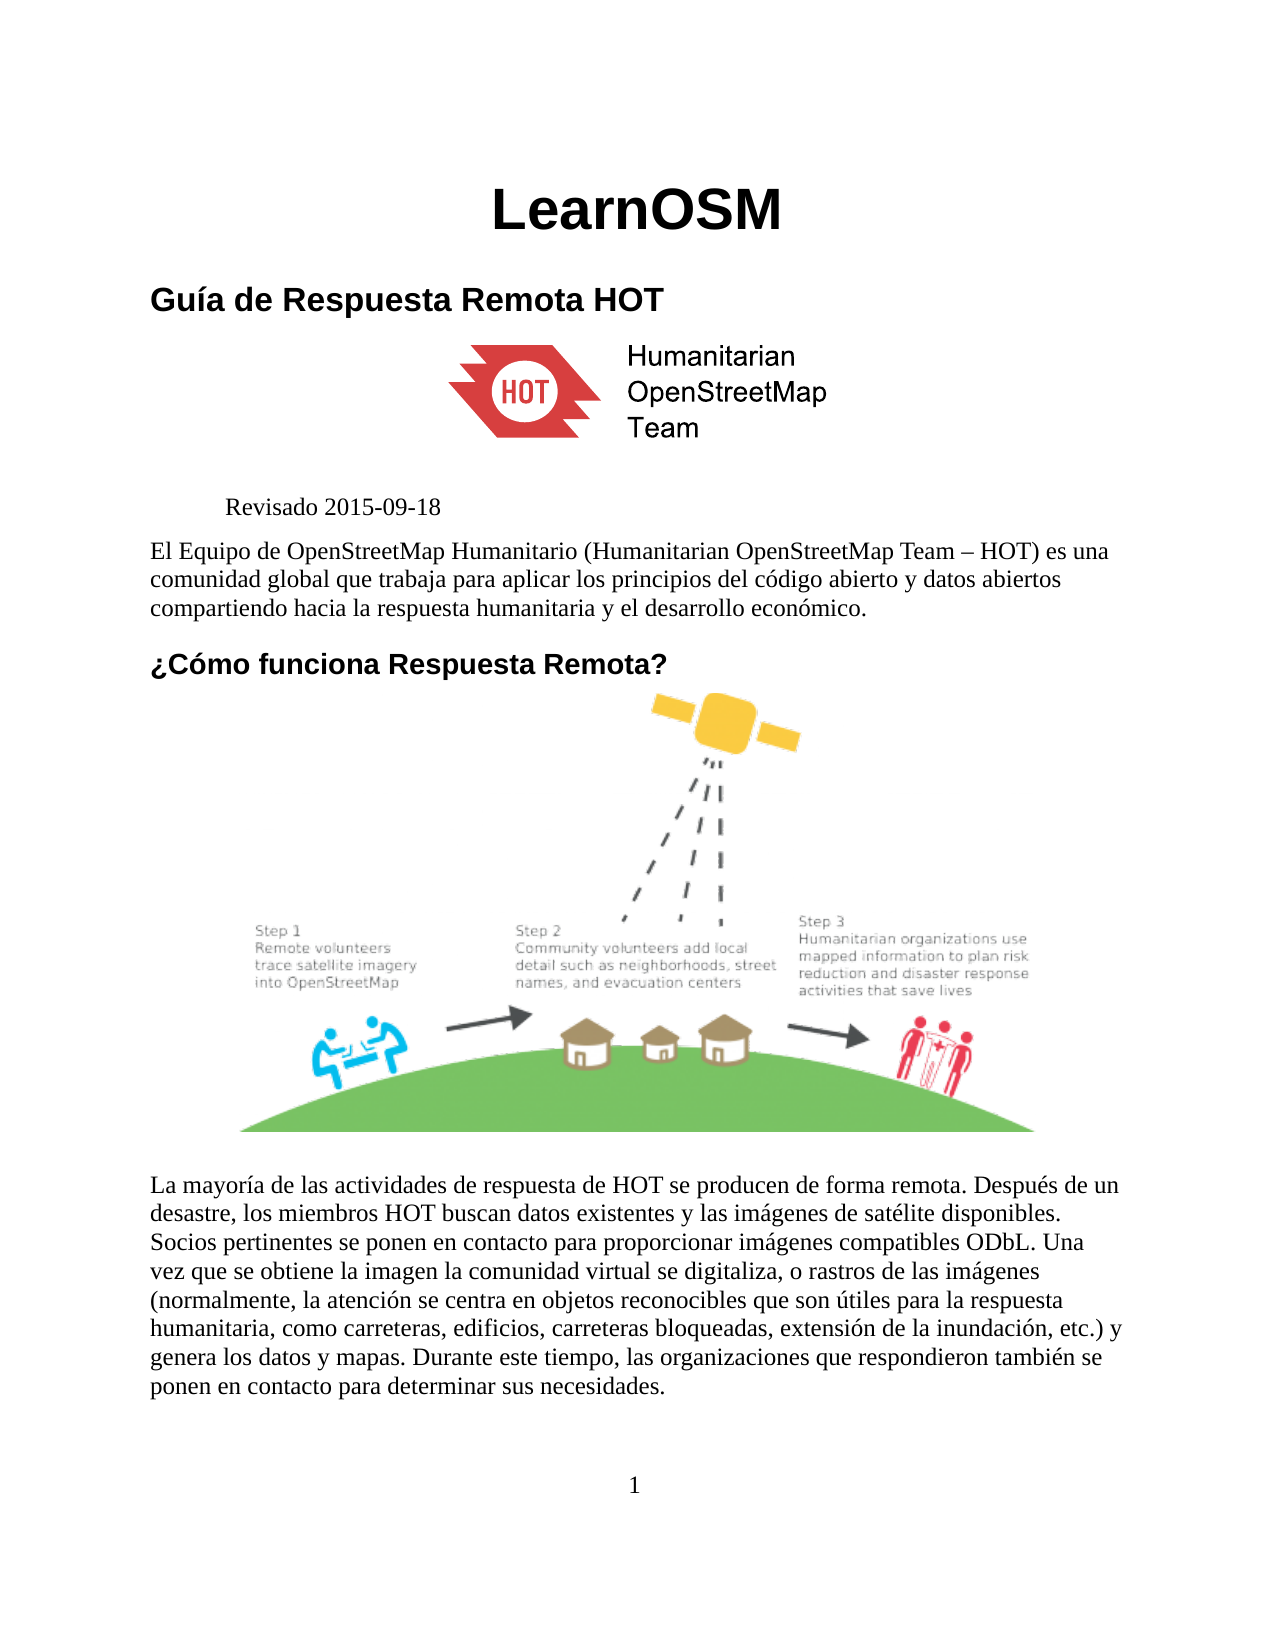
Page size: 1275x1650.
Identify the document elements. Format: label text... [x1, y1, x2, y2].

text La mayoría de las actividades de respuesta de HOT se producen de forma remota. Después de un desastre, los miembros HOT buscan datos existentes y las imágenes de satélite disponibles. Socios pertinentes se ponen en contacto para proporcionar imágenes compatibles ODbL. Una vez que se obtiene la imagen la comunidad virtual se digitaliza, o rastros de las imágenes (normalmente, la atención se centra en objetos reconocibles que son útiles para la respuesta humanitaria, como carreteras, edificios, carreteras bloqueadas, extensión de la inundación, etc.) y genera los datos y mapas. Durante este tiempo, las organizaciones que respondieron también se ponen en contacto para determinar sus necesidades. [150, 1170, 1125, 1400]
subtitle Guía de Respuesta Remota HOT [150, 279, 1125, 318]
subtitle ¿Cómo funciona Respuesta Remota? [150, 647, 1125, 681]
text El Equipo de OpenStreetMap Humanitario (Humanitarian OpenStreetMap Team – HOT) es una comunidad global que trabaja para aplicar los principios del código abierto y datos abiertos compartiendo hacia la respuesta humanitaria y el desarrollo económico. [150, 536, 1125, 622]
picture [239, 693, 1036, 1132]
title LearnOSM [150, 175, 1125, 242]
text Revisado 2015-09-18 [225, 492, 1125, 521]
